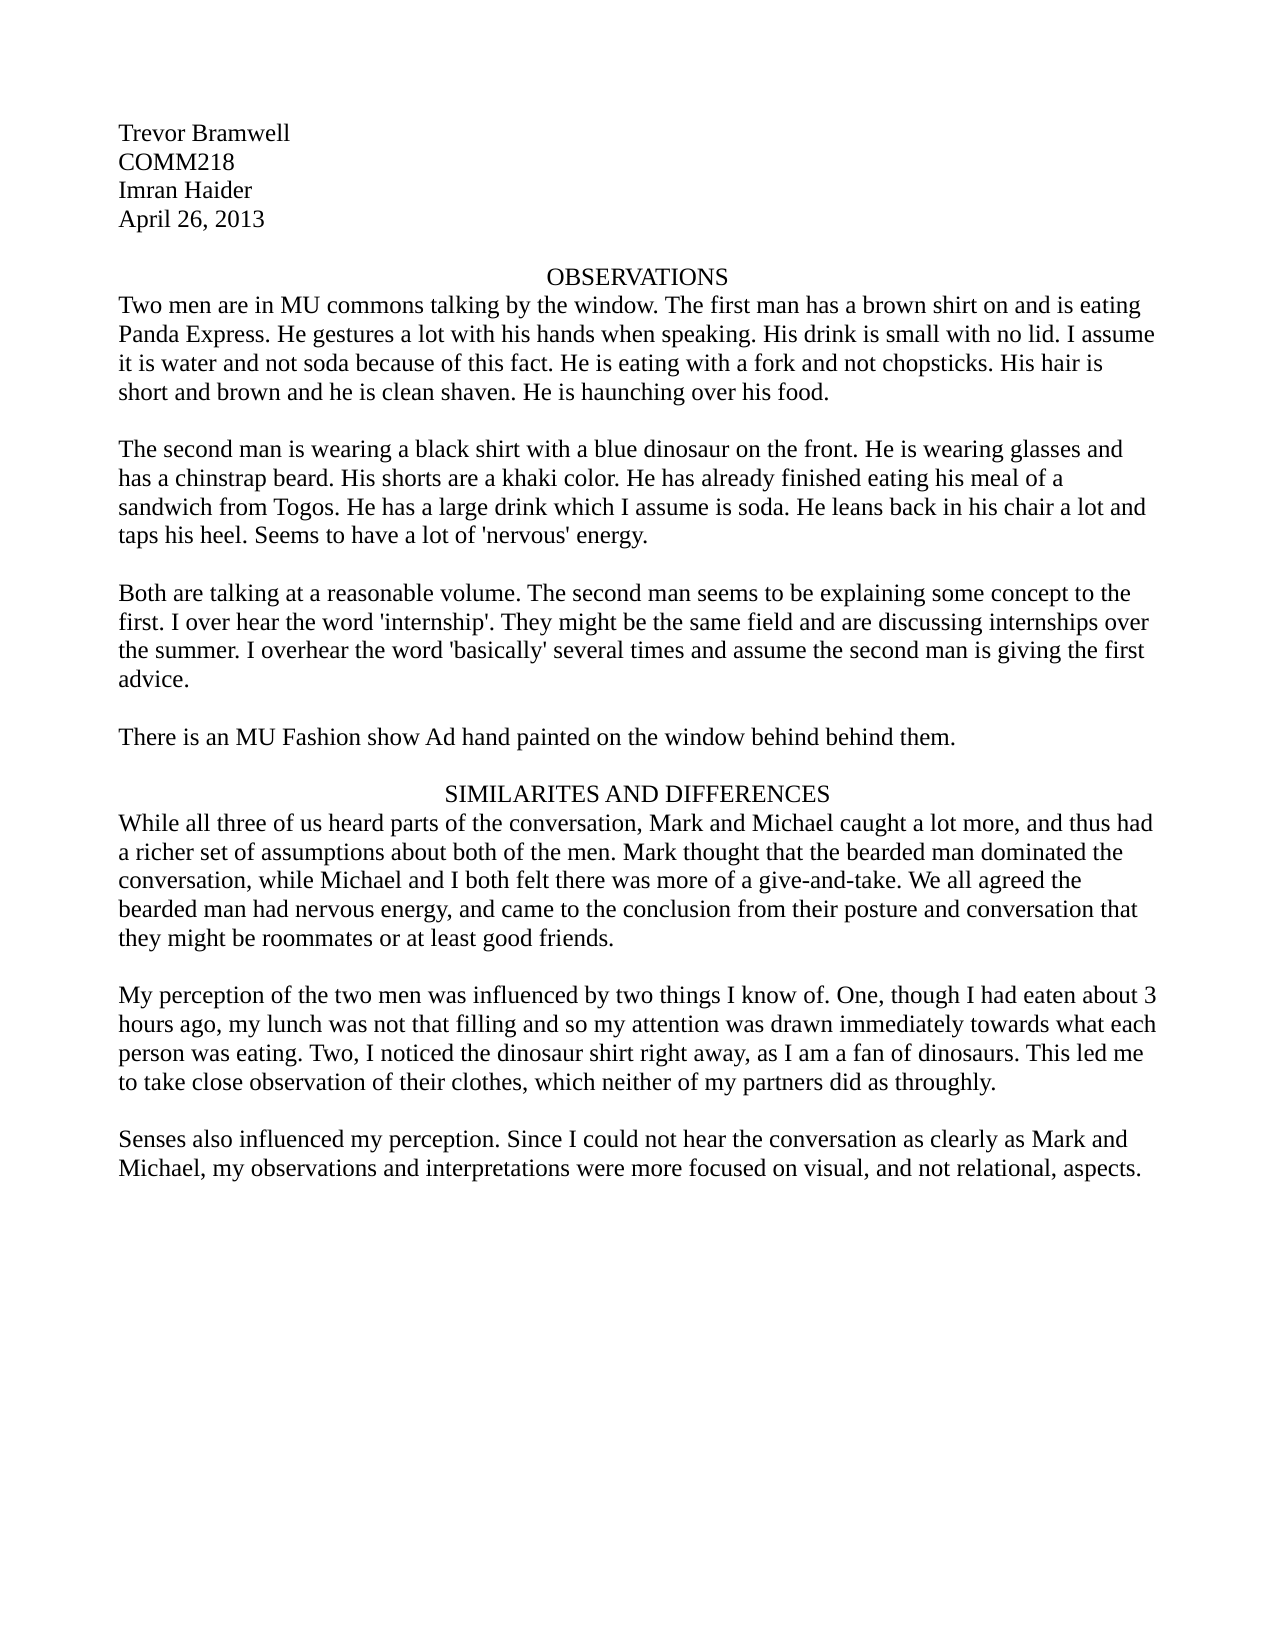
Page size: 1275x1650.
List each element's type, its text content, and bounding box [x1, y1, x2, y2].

text Trevor Bramwell [118, 118, 1157, 147]
text There is an MU Fashion show Ad hand painted on the window behind behind them. [118, 722, 1157, 751]
text Two men are in MU commons talking by the window. The first man has a brown shirt on and is eating Panda Express. He gestures a lot with his hands when speaking. His drink is small with no lid. I assume it is water and not soda because of this fact. He is eating with a fork and not chopsticks. His hair is short and brown and he is clean shaven. He is haunching over his food. [118, 291, 1157, 406]
text Imran Haider [118, 176, 1157, 204]
text COMM218 [118, 147, 1157, 176]
text The second man is wearing a black shirt with a blue dinosaur on the front. He is wearing glasses and has a chinstrap beard. His shorts are a khaki color. He has already finished eating his meal of a sandwich from Togos. He has a large drink which I assume is soda. He leans back in his chair a lot and taps his heel. Seems to have a lot of 'nervous' energy. [118, 434, 1157, 549]
text SIMILARITES AND DIFFERENCES [118, 779, 1157, 808]
text Both are talking at a reasonable volume. The second man seems to be explaining some concept to the first. I over hear the word 'internship'. They might be the same field and are discussing internships over the summer. I overhear the word 'basically' several times and assume the second man is giving the first advice. [118, 578, 1157, 693]
text My perception of the two men was influenced by two things I know of. One, though I had eaten about 3 hours ago, my lunch was not that filling and so my attention was drawn immediately towards what each person was eating. Two, I noticed the dinosaur shirt right away, as I am a fan of dinosaurs. This led me to take close observation of their clothes, which neither of my partners did as throughly. [118, 981, 1157, 1096]
text Senses also influenced my perception. Since I could not hear the conversation as clearly as Mark and Michael, my observations and interpretations were more focused on visual, and not relational, aspects. [118, 1124, 1157, 1182]
text While all three of us heard parts of the conversation, Mark and Michael caught a lot more, and thus had a richer set of assumptions about both of the men. Mark thought that the bearded man dominated the conversation, while Michael and I both felt there was more of a give-and-take. We all agreed the bearded man had nervous energy, and came to the conclusion from their posture and conversation that they might be roommates or at least good friends. [118, 808, 1157, 952]
text OBSERVATIONS [118, 262, 1157, 291]
text April 26, 2013 [118, 204, 1157, 233]
